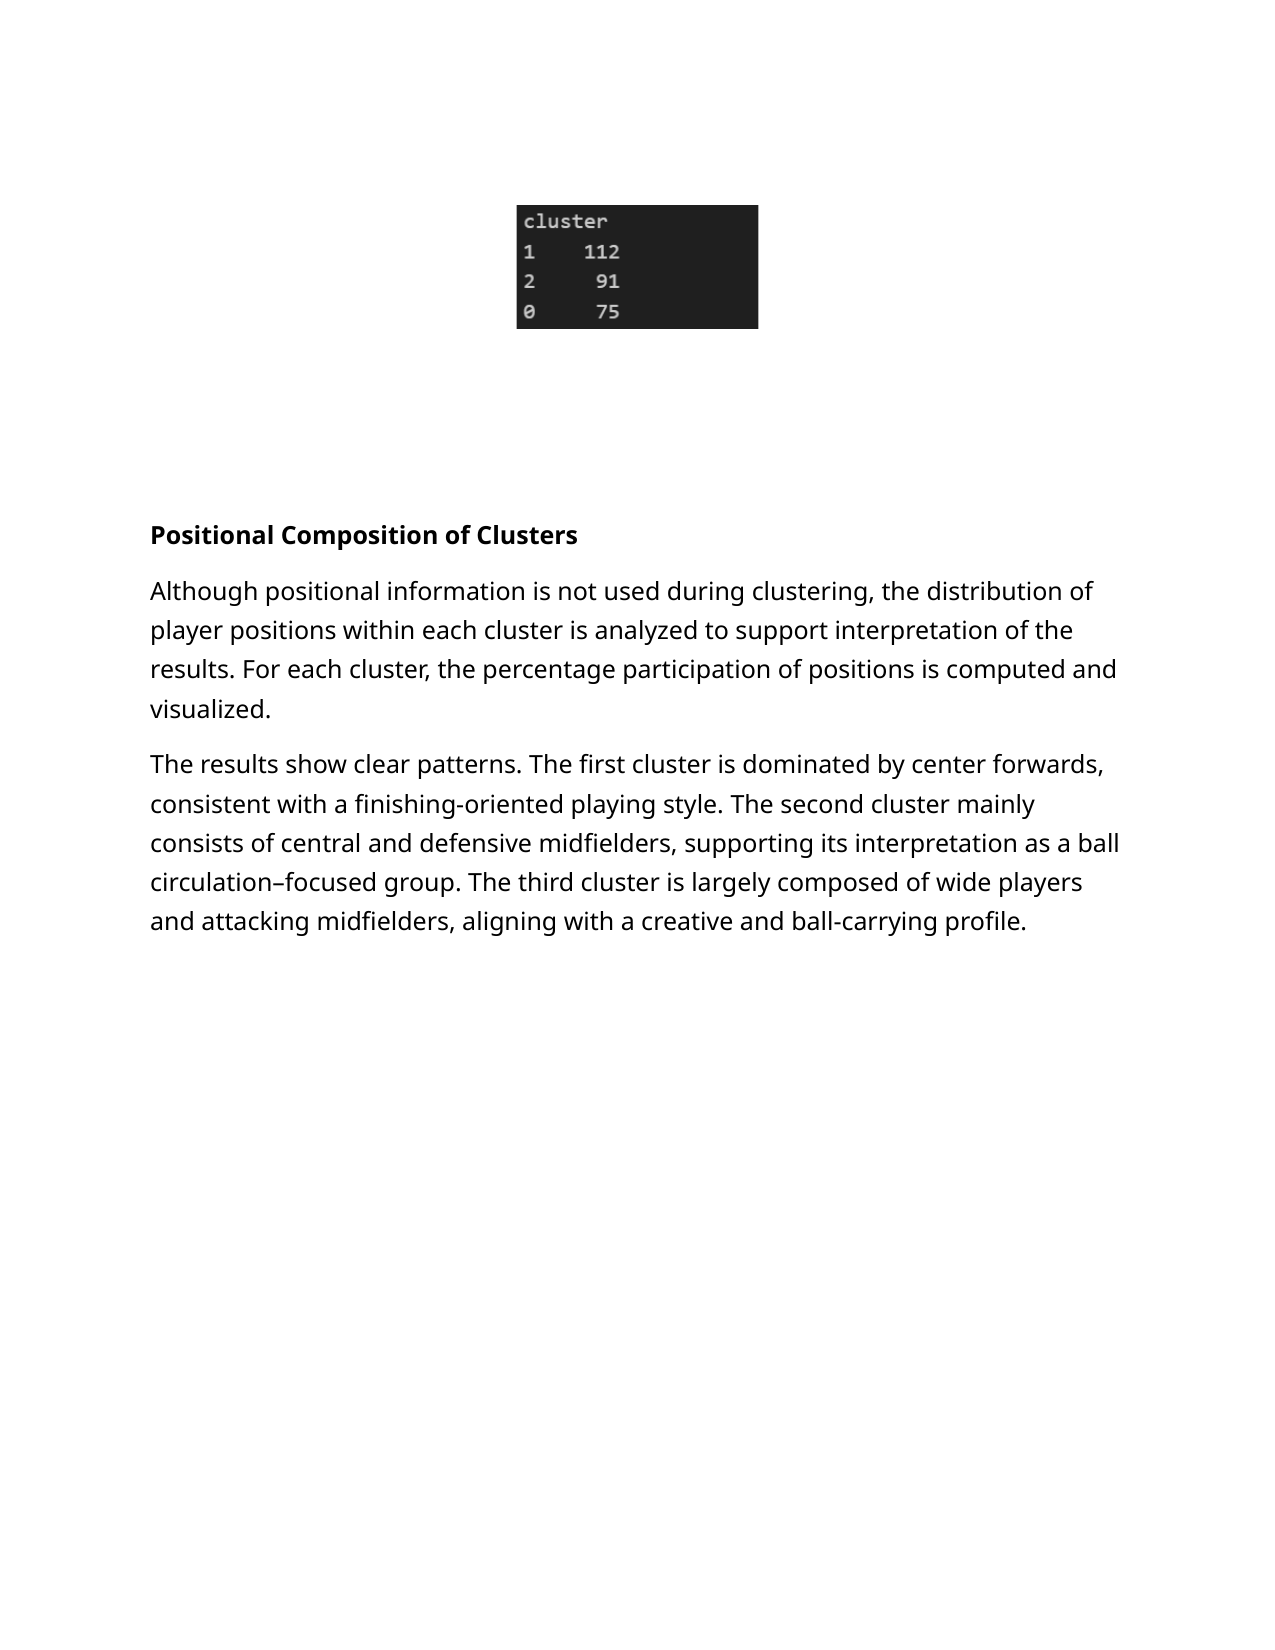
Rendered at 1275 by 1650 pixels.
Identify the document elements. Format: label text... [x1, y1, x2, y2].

text The results show clear patterns. The first cluster is dominated by center forwards, consistent with a finishing-oriented playing style. The second cluster mainly consists of central and defensive midfielders, supporting its interpretation as a ball circulation–focused group. The third cluster is largely composed of wide players and attacking midfielders, aligning with a creative and ball-carrying profile. [150, 747, 1125, 938]
text Positional Composition of Clusters [150, 518, 1125, 552]
text Although positional information is not used during clustering, the distribution of player positions within each cluster is analyzed to support interpretation of the results. For each cluster, the percentage participation of positions is computed and visualized. [150, 574, 1125, 725]
